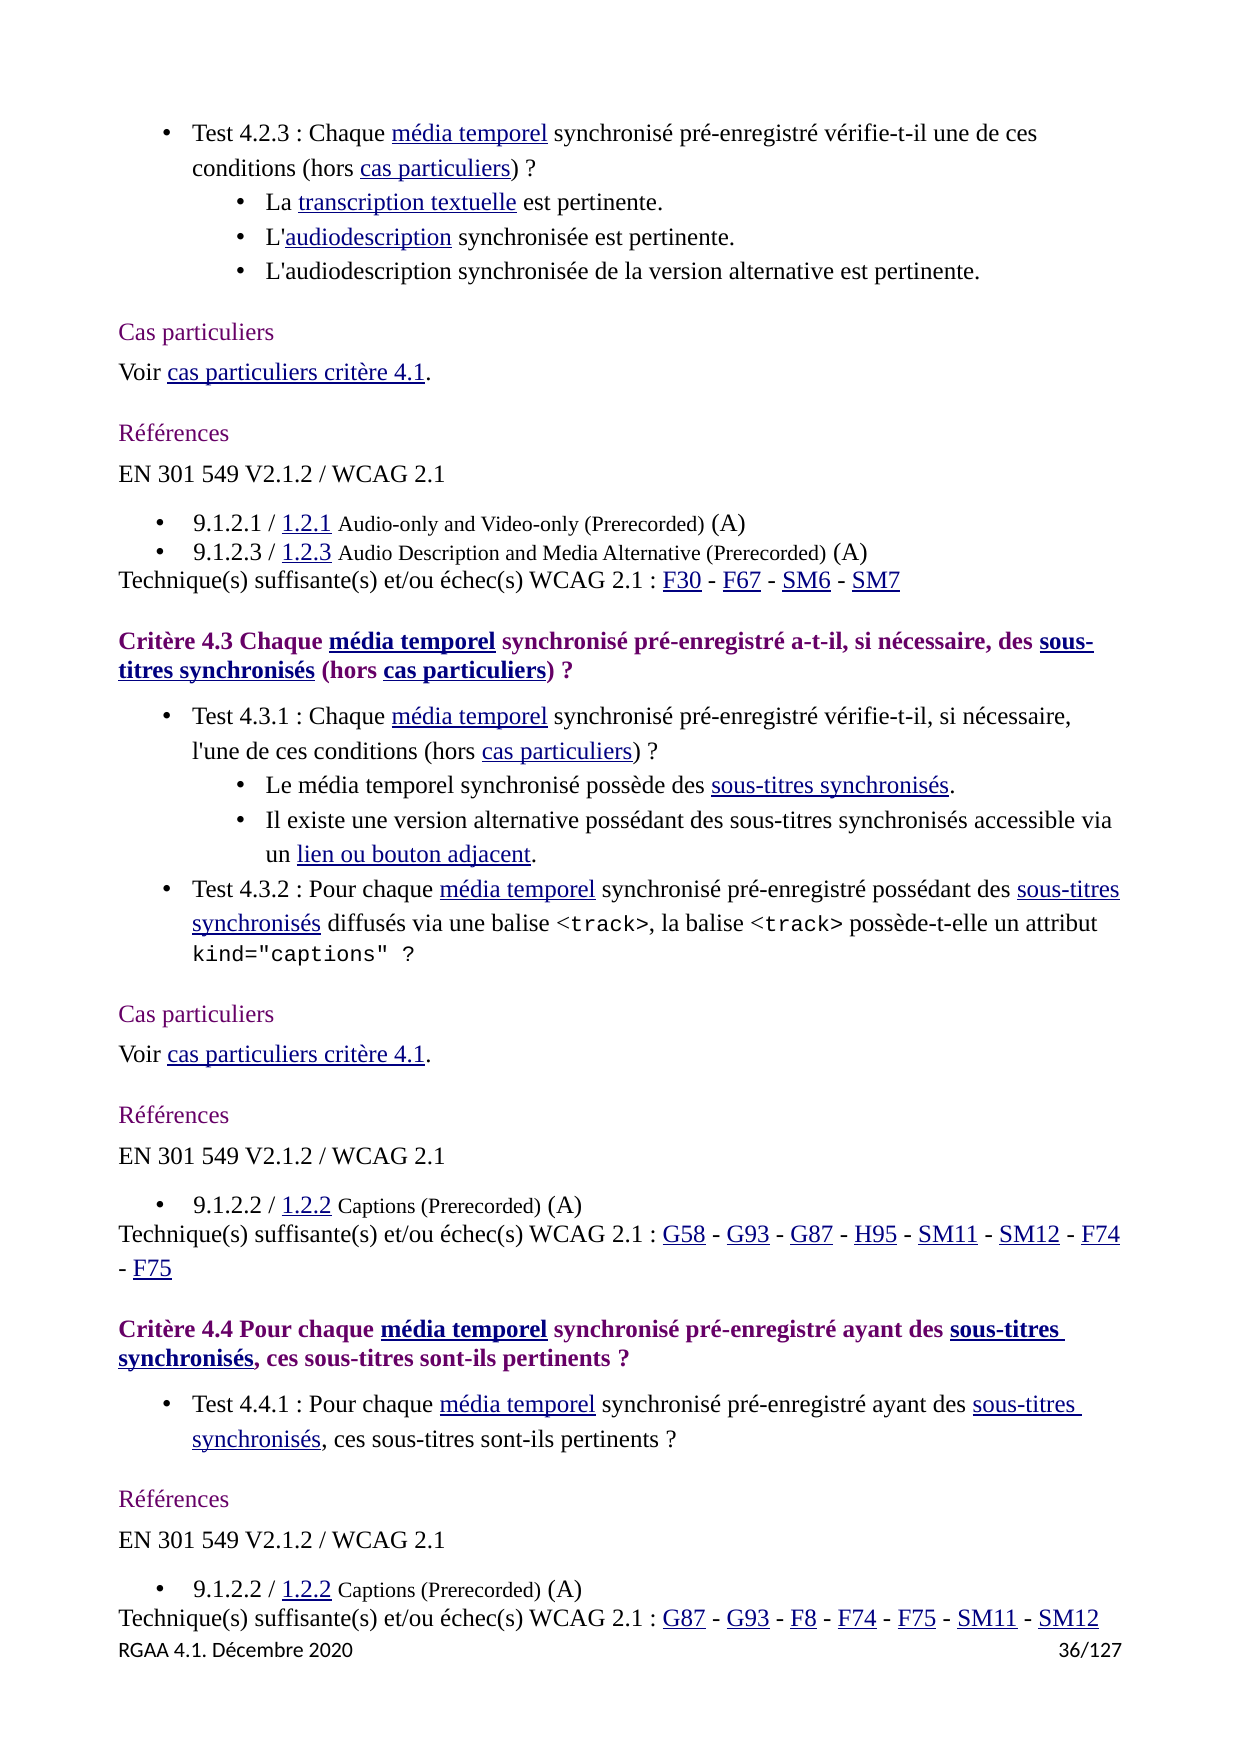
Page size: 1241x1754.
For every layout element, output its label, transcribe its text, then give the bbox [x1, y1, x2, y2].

list 9.1.2.2 / 1.2.2 Captions (Prerecorded) (A) [156, 1574, 1122, 1603]
text Voir cas particuliers critère 4.1. [118, 357, 1122, 386]
list 9.1.2.3 / 1.2.3 Audio Description and Media Alternative (Prerecorded) (A) [156, 537, 1122, 565]
subtitle Références [118, 418, 1122, 447]
list 9.1.2.1 / 1.2.1 Audio-only and Video-only (Prerecorded) (A) [156, 508, 1122, 537]
text EN 301 549 V2.1.2 / WCAG 2.1 [118, 459, 1122, 487]
text EN 301 549 V2.1.2 / WCAG 2.1 [118, 1141, 1122, 1170]
list Test 4.4.1 : Pour chaque média temporel synchronisé pré-enregistré ayant des sous-titres synchronisés, ces sous-titres sont-ils pertinents ? [162, 1389, 1122, 1452]
list Le média temporel synchronisé possède des sous-titres synchronisés. [236, 770, 1122, 799]
list L'audiodescription synchronisée est pertinente. [236, 222, 1122, 250]
list Test 4.2.3 : Chaque média temporel synchronisé pré-enregistré vérifie-t-il une de ces conditions (hors cas particuliers) ? [162, 118, 1122, 181]
subtitle Références [118, 1484, 1122, 1513]
subtitle Cas particuliers [118, 999, 1122, 1028]
text Voir cas particuliers critère 4.1. [118, 1039, 1122, 1068]
subtitle Critère 4.3 Chaque média temporel synchronisé pré-enregistré a-t-il, si nécessaire, des sous-titres synchronisés (hors cas particuliers) ? [118, 626, 1122, 684]
subtitle Cas particuliers [118, 317, 1122, 346]
subtitle Références [118, 1100, 1122, 1129]
list L'audiodescription synchronisée de la version alternative est pertinente. [236, 256, 1122, 285]
text Technique(s) suffisante(s) et/ou échec(s) WCAG 2.1 : G58 - G93 - G87 - H95 - SM11 - SM12 - F74 - F75 [118, 1219, 1122, 1282]
text Technique(s) suffisante(s) et/ou échec(s) WCAG 2.1 : G87 - G93 - F8 - F74 - F75 - SM11 - SM12 [118, 1603, 1122, 1632]
text EN 301 549 V2.1.2 / WCAG 2.1 [118, 1525, 1122, 1554]
list Il existe une version alternative possédant des sous-titres synchronisés accessible via un lien ou bouton adjacent. [236, 805, 1122, 868]
text Technique(s) suffisante(s) et/ou échec(s) WCAG 2.1 : F30 - F67 - SM6 - SM7 [118, 565, 1122, 594]
subtitle Critère 4.4 Pour chaque média temporel synchronisé pré-enregistré ayant des sous-titres synchronisés, ces sous-titres sont-ils pertinents ? [118, 1314, 1122, 1372]
list 9.1.2.2 / 1.2.2 Captions (Prerecorded) (A) [156, 1190, 1122, 1219]
list Test 4.3.2 : Pour chaque média temporel synchronisé pré-enregistré possédant des sous-titres synchronisés diffusés via une balise <track>, la balise <track> possède-t-elle un attribut kind="captions" ? [162, 874, 1122, 968]
list La transcription textuelle est pertinente. [236, 187, 1122, 216]
list Test 4.3.1 : Chaque média temporel synchronisé pré-enregistré vérifie-t-il, si nécessaire, l'une de ces conditions (hors cas particuliers) ? [162, 701, 1122, 764]
